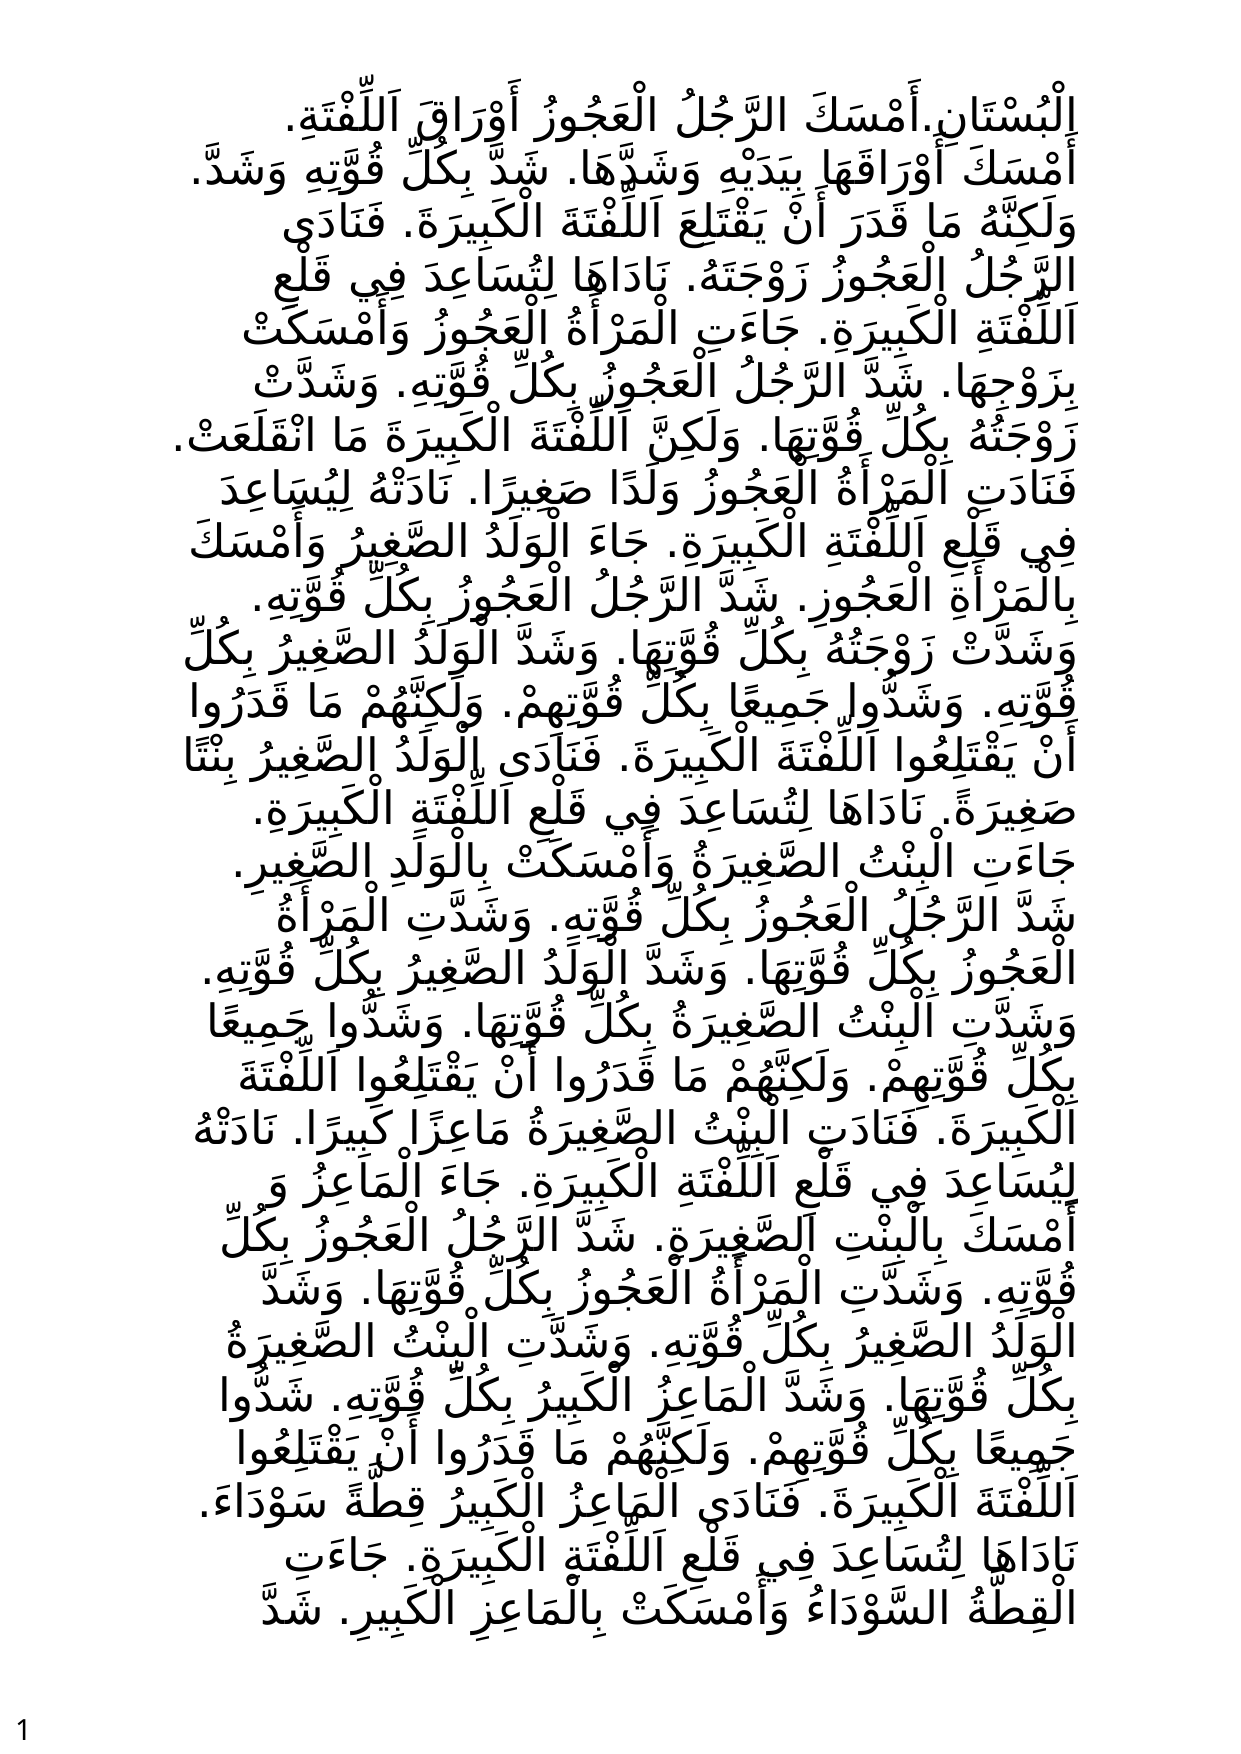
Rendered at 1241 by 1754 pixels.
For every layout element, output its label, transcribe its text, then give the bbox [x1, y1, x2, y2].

text كَانَ هُنَاكَ رَجُلٌ عَجُوزٌ. أَحَبَّ الرَّجُلُ الْعَجُوزُ أَنْ يَزْرَعَ لِفْتًا. أَحَبَّ أَنْ يَزْرَعَ لِفْتًا فِي فَصْلِ الرَّبِيعِ. زَرَعَ الرَّجُلُ الْعَجُوزُ لِفْتًا فِي بُسْتَانِهِ. كَبُرَ اَللِّفْتُ الَّذِي زَرَعَهُ الرَّجُلُ الْعَجُوزُ فِي بُسْتَانِهِ. نَزَلَ الْمَطَرُ عَلَى اَللِّفْتِ فَكَبُرَ. وَطَلَعَتِ الشَّمْسُ عَلَى اَللِّفْتِ فَكَبُرَ. كَبُرَ اَللِّفْتُ وَكَبُرَ بَعْدَ أَنْ نَزَلَ الْمَطَرُ عَلَيْهِ وَطَلَعَتِ الشَّمْسُ. كَانَ الرَّجُلُ الْعَجُوزُ يَرَى لِفْتَهُ كُلَّ يَومٍ. كَانَ يَرَاهُ يَكْبُرُ وَيَكْبُرُ. وَرَأَى أَنَّ لِفْتَةً وَاحِدَةً كَانَتْ تَكْبُرُ بِسُرْعَةٍ. كَبُرَتْ تِلْكَ اَللِّفْتَةُ وَكَبُرَتْ. أَصْبَحَتْ لِفْتَةً كَبِيرَةً جِدًّا جِدًّا. وَفِي يَوْمٍ مِنَ الْأَيَّامِ أَحَبَّ الرَّجُلُ الْعَجُوزُ أَنْ يَأْكُلَ لِفْتًا. أَحَبَّ أَنْ يَجْعَلَ اَللِّفْتَ طَعَامًا لِلْعَشَاءِ. لَبِسَ الرَّجُلُ الْعَجُوزُ جَزْمَتَهُ. لَبِسَ جَزْمَتَهُ وَخَرَجَ إِلَى الْبُسْتَانِ.أَمْسَكَ الرَّجُلُ الْعَجُوزُ أَوْرَاقَ اَللِّفْتَةِ. أَمْسَكَ أَوْرَاقَهَا بِيَدَيْهِ وَشَدَّهَا. شَدَّ بِكُلِّ قُوَّتِهِ وَشَدَّ. وَلَكِنَّهُ مَا قَدَرَ أَنْ يَقْتَلِعَ اَللِّفْتَةَ الْكَبِيرَةَ. فَنَادَى الرَّجُلُ الْعَجُوزُ زَوْجَتَهُ. نَادَاهَا لِتُسَاعِدَ فِي قَلْعِ اَللِّفْتَةِ الْكَبِيرَةِ. جَاءَتِ الْمَرْأَةُ الْعَجُوزُ وَأَمْسَكَتْ بِزَوْجِهَا. شَدَّ الرَّجُلُ الْعَجُوزُ بِكُلِّ قُوَّتِهِ. وَشَدَّتْ زَوْجَتُهُ بِكُلِّ قُوَّتِهَا. وَلَكِنَّ اَللِّفْتَةَ الْكَبِيرَةَ مَا انْقَلَعَتْ. فَنَادَتِ الْمَرْأَةُ الْعَجُوزُ وَلَدًا صَغِيرًا. نَادَتْهُ لِيُسَاعِدَ فِي قَلْعِ اَللِّفْتَةِ الْكَبِيرَةِ. جَاءَ الْوَلَدُ الصَّغِيرُ وَأَمْسَكَ بِالْمَرْأَةِ الْعَجُوزِ. شَدَّ الرَّجُلُ الْعَجُوزُ بِكُلِّ قُوَّتِهِ. وَشَدَّتْ زَوْجَتُهُ بِكُلِّ قُوَّتِهَا. وَشَدَّ الْوَلَدُ الصَّغِيرُ بِكُلِّ قُوَّتِهِ. وَشَدُّوا جَمِيعًا بِكُلِّ قُوَّتِهِمْ. وَلَكِنَّهُمْ مَا قَدَرُوا أَنْ يَقْتَلِعُوا اَللِّفْتَةَ الْكَبِيرَةَ. فَنَادَى الْوَلَدُ الصَّغِيرُ بِنْتًا صَغِيرَةً. نَادَاهَا لِتُسَاعِدَ فِي قَلْعِ اَللِّفْتَةِ الْكَبِيرَةِ. جَاءَتِ الْبِنْتُ الصَّغِيرَةُ وَأَمْسَكَتْ بِالْوَلَدِ الصَّغِيرِ. شَدَّ الرَّجُلُ الْعَجُوزُ بِكُلِّ قُوَّتِهِ. وَشَدَّتِ الْمَرْأَةُ الْعَجُوزُ بِكُلِّ قُوَّتِهَا. وَشَدَّ الْوَلَدُ الصَّغِيرُ بِكُلِّ قُوَّتِهِ. وَشَدَّتِ الْبِنْتُ الصَّغِيرَةُ بِكُلِّ قُوَّتِهَا. وَشَدُّوا جَمِيعًا بِكُلِّ قُوَّتِهِمْ. وَلَكِنَّهُمْ مَا قَدَرُوا أَنْ يَقْتَلِعُوا اَللِّفْتَةَ الْكَبِيرَةَ. فَنَادَتِ الْبِنْتُ الصَّغِيرَةُ مَاعِزًا كَبِيرًا. نَادَتْهُ لِيُسَاعِدَ فِي قَلْعِ اَللِّفْتَةِ الْكَبِيرَةِ. جَاءَ الْمَاعِزُ وَ أَمْسَكَ بِالْبِنْتِ الصَّغِيرَةِ. شَدَّ الرَّجُلُ الْعَجُوزُ بِكُلِّ قُوَّتِهِ. وَشَدَّتِ الْمَرْأَةُ الْعَجُوزُ بِكُلِّ قُوَّتِهَا. وَشَدَّ الْوَلَدُ الصَّغِيرُ بِكُلِّ قُوَّتِهِ. وَشَدَّتِ الْبِنْتُ الصَّغِيرَةُ بِكُلِّ قُوَّتِهَا. وَشَدَّ الْمَاعِزُ الْكَبِيرُ بِكُلِّ قُوَّتِهِ. شَدُّوا جَمِيعًا بِكُلِّ قُوَّتِهِمْ. وَلَكِنَّهُمْ مَا قَدَرُوا أَنْ يَقْتَلِعُوا اَللِّفْتَةَ الْكَبِيرَةَ. فَنَادَى الْمَاعِزُ الْكَبِيرُ قِطَّةً سَوْدَاءَ. نَادَاهَا لِتُسَاعِدَ فِي قَلْعِ اَللِّفْتَةِ الْكَبِيرَةِ. جَاءَتِ الْقِطَّةُ السَّوْدَاءُ وَأَمْسَكَتْ بِالْمَاعِزِ الْكَبِيرِ. شَدَّ الرَّجُلُ الْعَجُوزُ بِكُلِّ قُوَّتِهِ. وَشَدَّتِ الْمَرْأَةُ الْعَجُوزُ بِكُلِّ قُوَّتِهَا. وَشَدَّ الْوَلَدُ الصَّغِيرُ بِكُلِّ قُوَّتِهِ. وَشَدَّتِ الْبِنْتُ الصَّغِيرَةُ بِكُلِّ قُوَّتِهَا. وَشَدَّ الْمَاعِزُ الْكَبِيرُ بِكُلِّ قُوَّتِهِ. وَشَدَّتِ الْقِطَّةُ السَّوْدَاءُ بِكُلِّ قُوَّتِهَا. شَدُّوا جَمِيعًا بِكُلِّ قُوَّتِهِمْ. وَلَكِنَّهُمْ مَا قَدَرُوا أَنْ يَقْتَلِعُوا اَللِّفْتَةَ الْكَبِيرَةَ. فَنَادَتِ الْقِطَّةُ السَّوْدَاءُ فَأْرًا صَغِيرًا. نَادَتْهُ لِيُسَاعِدَ فِي قَلْعِ اَللِّفْتَةِ الْكَبِيرَةِ. شَدَّ الرَّجُلُ الْعَجُوزُ بِكُلِّ قُوَّتِهِ. وَشَدَّتِ الْمَرْأَةُ الْعَجُوزُ بِكُلِّ قُوَّتِهَا. وَشَدَّ الْوَلَدُ الصَّغِيرُ بِكُلِّ قُوَّتِهِ. وَشَدَّتِ الْبِنْتُ الصَّغِيرَةُ بِكُلِّ قُوَّتِهَا. وَشَدَّ الْمَاعِزُ الْكَبِيرُ بِكُلِّ قُوَّتِهِ. وَشَدَّتِ الْقِطَّةُ السَّوْدَاءُ بِكُلِّ قُوَّتِهَا. وَشَدَّ الْفَأْرُ الصَّغِيرُ بِكُلِّ قُوَّتِهِ. شَدُّوا جَمِيعًا بِكُلِّ قُوَّتِهِمْ. فَانْقَلَعَتِ اَللِّفْتَةُ الْكَبِيرَةُ! اِنْقَلَعَتِ اَللِّفْتَةُ الْكَبِيرَةُ وَوَقَعُوا جَمِيعًا عَلَى ظُهُورِهِمْ. وَوَقَعَتِ اَللِّفْتَةُ الْكَبِيرَةُ عَلَى الرَّجُلِ الْعَجُوزِ. وَوَقَعَ الرَّجُلُ الْعَجُوزُ عَلَى زَوْجَتِهِ. وَوَقَعَتْ زَوْجَتُهُ عَلَى الْوَلَدِ الصَّغِيرِ. وَوَقَعَ الْوَلَدُ الصَّغِيرُ عَلَى الْبِنْتِ الصَّغِيرَةِ. وَوَقَعَتِ الْبِنْتُ الصَّغِيرَةُ عَلَى الْمَاعِزِ الْكَبِيرِ. وَوَقَعَ الْمَاعِزُ الْكَبِيرُ عَلَى الْقِطَّةِ السَّوْدَاءِ. وَوَقَعَتِ الْقِطَّةُ السَّوْدَاءُ عَلَى الْفَأْرِ الصَّغِيرِ. ثُمَّ قَامُوا جَمِيعًا وَبَدَأُوا يَضْحَكُونَ. ضَحِكُوا وَ ضَحِكُوا وضَحِكُوا. حَمَلُوا اَللِّفْتَةَ الْكَبِيرَةَ وَأَخَذُوهَا إِلَى الْمَطْبَخِ. أَخَذُوهَا إِلَى مَطْبَخِ الْمَرْأَةِ الْعَجُوزِ. طَبَخَتِ الْمَرْأَةُ الْعَجُوزُ لَهُمُ اَللِّفْتَةَ. طَبَخَتْهَا لَهُمْ طَعَامًا لِلْعَشَاءِ. أَكَلَ الرَّجُلُ الْعَجُوزُ لِفْتًا وَقَالَ: "مَا أَلَذَّ هَذَا اللِّفْتَ!" وَأَكَلَتْ زَوْجَتُهُ لِفْتًا وَقَالَتْ: "مَا أَلَذَّ هَذَا اللِّفْتَ!" وَأَكَلَ الْوَلَدُ الصَّغِيرُ لِفْتًا وَقَالَ: "مَا أَلَذَّ هَذَا اللِّفْتَ!" وَأَكَلَتْ الْبِنْتُ الصَّغِيرَةُ لِفْتًا وَقَالَتْ: "مَا أَلَذَّ هَذَا اللِّفْتَ!" وَأَكَلَ الْمَاعِزِ الْكَبِيرِ لِفْتًا وَقَالَ: "مَا أَلَذَّ هَذَا اللِّفْتَ!" وَأَكَلَتِ الْقِطَّةُ السَّوْدَاءُ لِفْتًا وَقَالَتْ: "مَا أَلَذَّ هَذَا اللِّفْتَ!" أَكَلَ الْفَأْرُ الصَّغِيرُ لِفْتًا وَقَالَ: "مَا أَلَذَّ هَذَا اللِّفْتَ!" أَكَلُوا وَأَكَلُوا مِنَ اَللِّفْتَةِ الْكَبِيرَةِ حَتَّى شَبِعُوا. شَبِعُوا جَمِيعًا وَمَا قَدَرُوا أَنْ يَأْكُلُوا اَللِّفْتَةَ الْكَبِيرَةَ كُلَّهَا. فَأَكَلُوا مِنْهَا فِي الْيَوْمِ الثَّانِي. وَأَكَلُوا مِنْهَا فِي الْيَوْمِ الثَّالِثِ. ظَلُّوا يَأْكُلُونَ مِنْهَا حَتَّى أَكَلُوا اَللِّفْتَةَ الْكَبِيرَةَ كُلَّهَا. [162, 89, 1078, 1635]
